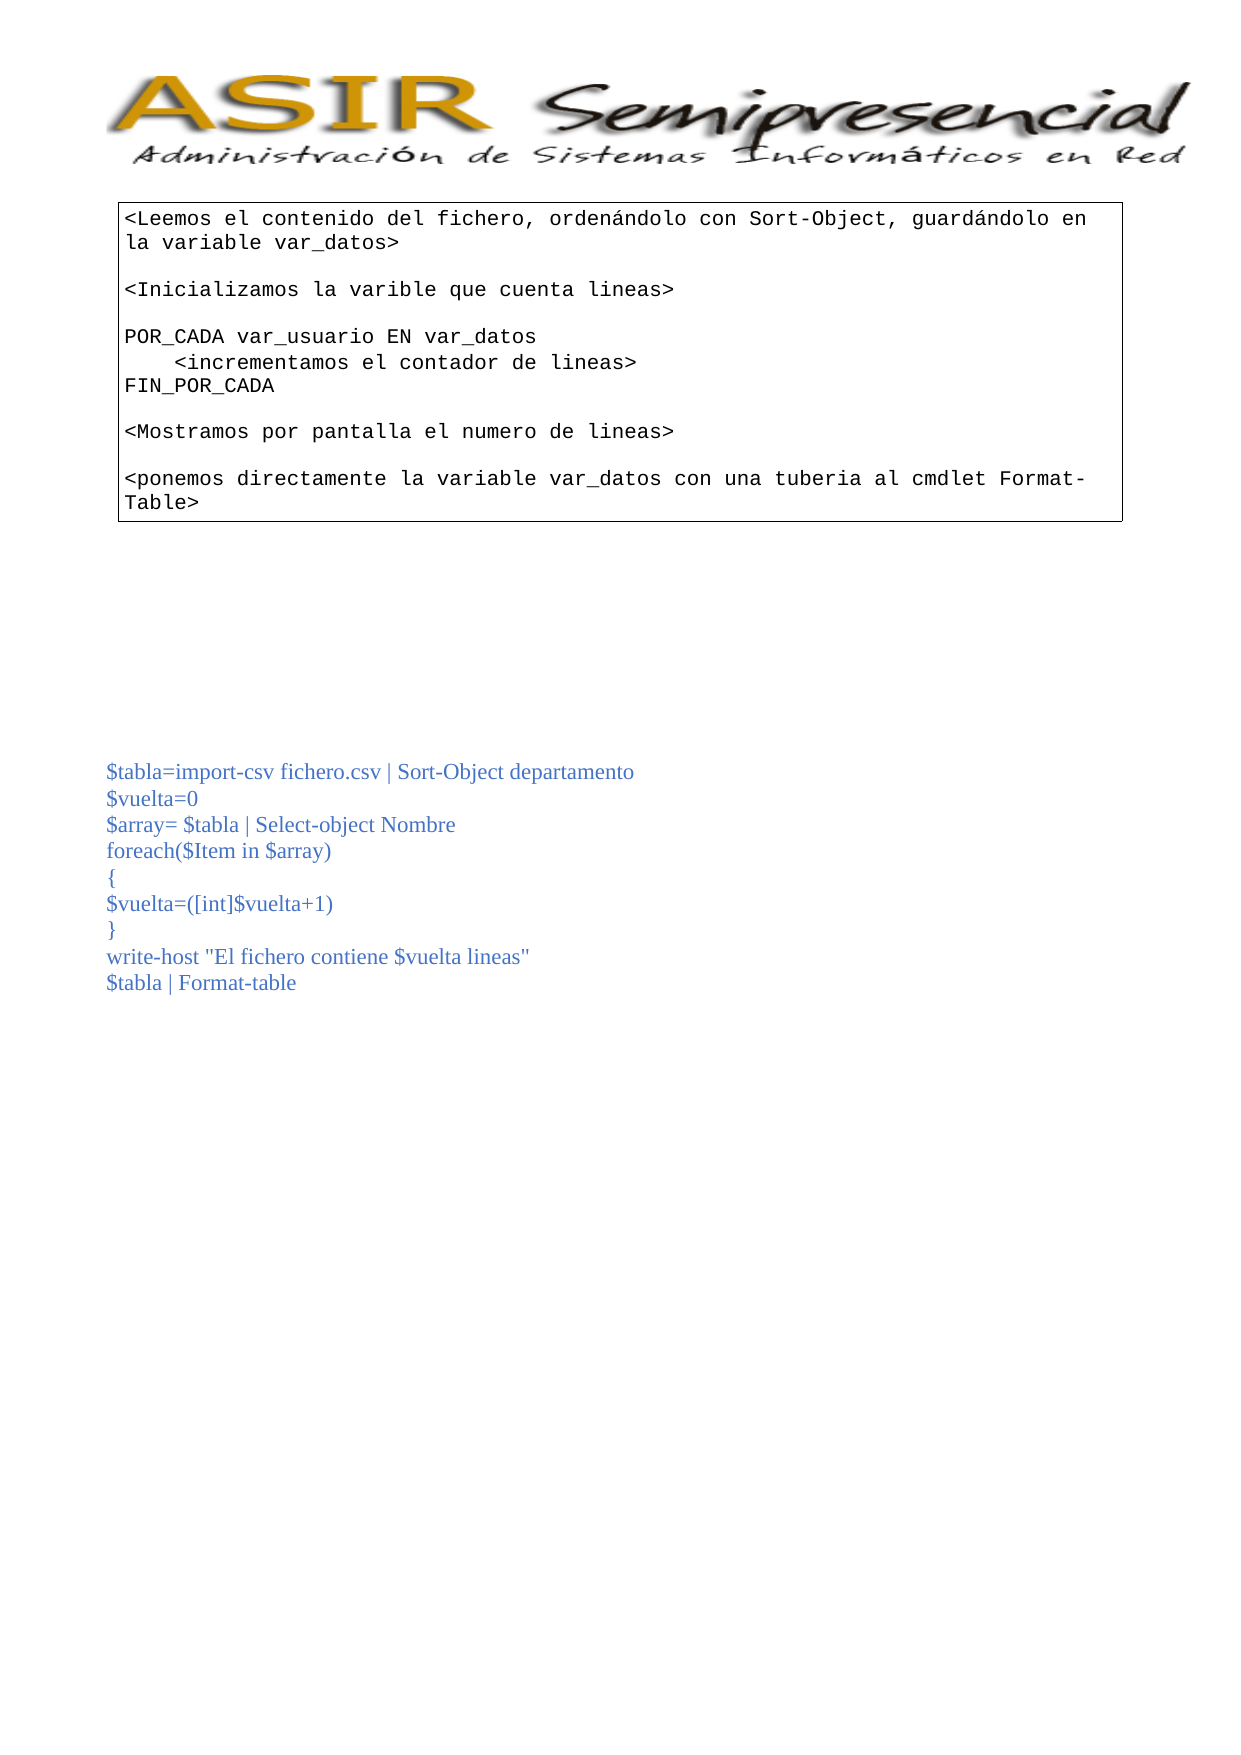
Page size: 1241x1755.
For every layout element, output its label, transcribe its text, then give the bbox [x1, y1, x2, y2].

text $array= $tabla | Select-object Nombre [106, 811, 1134, 837]
text <Mostramos por pantalla el numero de lineas> [124, 421, 1122, 444]
text write-host "El fichero contiene $vuelta lineas" [106, 943, 1134, 969]
text $vuelta=0 [106, 785, 1134, 811]
text $vuelta=([int]$vuelta+1) [106, 890, 1134, 916]
text } [106, 916, 1134, 943]
text <Leemos el contenido del fichero, ordenándolo con Sort-Object, guardándolo en la variable var_datos> [124, 208, 1112, 255]
text $tabla=import-csv fichero.csv | Sort-Object departamento [106, 758, 1134, 785]
text foreach($Item in $array) [106, 837, 1134, 864]
text <ponemos directamente la variable var_datos con una tuberia al cmdlet Format- Table> [124, 468, 1122, 516]
text <incrementamos el contador de lineas> [174, 353, 1122, 373]
text FIN_POR_CADA [124, 373, 1122, 397]
text { [106, 864, 1134, 890]
text <Inicializamos la varible que cuenta lineas> POR_CADA var_usuario EN var_datos [124, 258, 676, 353]
text $tabla | Format-table [106, 969, 1134, 996]
